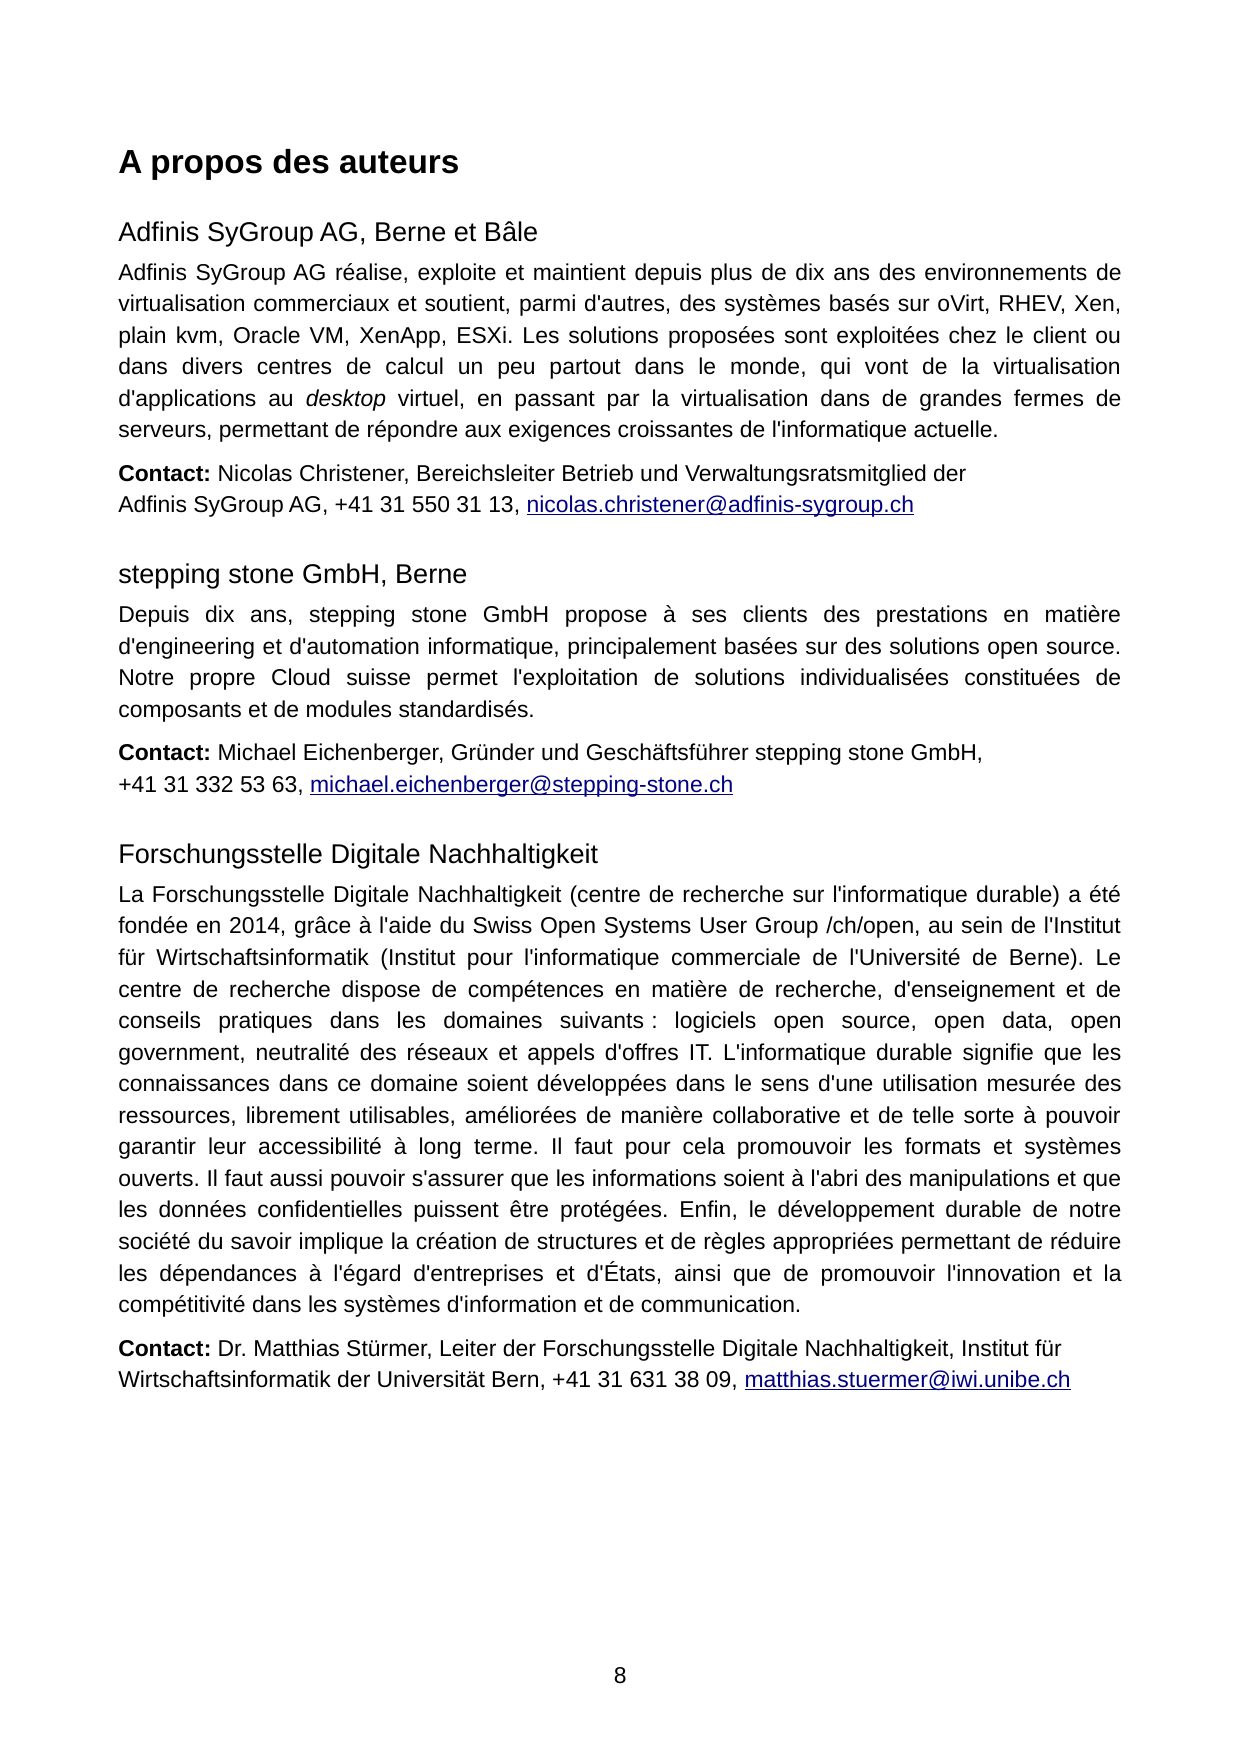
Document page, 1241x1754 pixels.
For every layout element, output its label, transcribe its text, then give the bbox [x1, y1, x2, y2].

subtitle Forschungsstelle Digitale Nachhaltigkeit [118, 838, 1122, 869]
subtitle Adfinis SyGroup AG, Berne et Bâle [118, 216, 1122, 247]
subtitle stepping stone GmbH, Berne [118, 558, 1122, 589]
text La Forschungsstelle Digitale Nachhaltigkeit (centre de recherche sur l'informatique durable) a été fondée en 2014, grâce à l'aide du Swiss Open Systems User Group /ch/open, au sein de l'Institut für Wirtschaftsinformatik (Institut pour l'informatique commerciale de l'Université de Berne). Le centre de recherche dispose de compétences en matière de recherche, d'enseignement et de conseils pratiques dans les domaines suivants : logiciels open source, open data, open government, neutralité des réseaux et appels d'offres IT. L'informatique durable signifie que les connaissances dans ce domaine soient développées dans le sens d'une utilisation mesurée des ressources, librement utilisables, améliorées de manière collaborative et de telle sorte à pouvoir garantir leur accessibilité à long terme. Il faut pour cela promouvoir les formats et systèmes ouverts. Il faut aussi pouvoir s'assurer que les informations soient à l'abri des manipulations et que les données confidentielles puissent être protégées. Enfin, le développement durable de notre société du savoir implique la création de structures et de règles appropriées permettant de réduire les dépendances à l'égard d'entreprises et d'États, ainsi que de promouvoir l'innovation et la compétitivité dans les systèmes d'information et de communication. [118, 881, 1122, 1317]
text Contact: Michael Eichenberger, Gründer und Geschäftsführer stepping stone GmbH, +41 31 332 53 63, michael.eichenberger@stepping-stone.ch [118, 739, 1122, 797]
text Depuis dix ans, stepping stone GmbH propose à ses clients des prestations en matière d'engineering et d'automation informatique, principalement basées sur des solutions open source. Notre propre Cloud suisse permet l'exploitation de solutions individualisées constituées de composants et de modules standardisés. [118, 601, 1122, 722]
subtitle A propos des auteurs [118, 142, 1122, 180]
text Contact: Dr. Matthias Stürmer, Leiter der Forschungsstelle Digitale Nachhaltigkeit, Institut für Wirtschaftsinformatik der Universität Bern, +41 31 631 38 09, matthias.stuermer@iwi.unibe.ch [118, 1334, 1122, 1392]
text Adfinis SyGroup AG réalise, exploite et maintient depuis plus de dix ans des environnements de virtualisation commerciaux et soutient, parmi d'autres, des systèmes basés sur oVirt, RHEV, Xen, plain kvm, Oracle VM, XenApp, ESXi. Les solutions proposées sont exploitées chez le client ou dans divers centres de calcul un peu partout dans le monde, qui vont de la virtualisation d'applications au desktop virtuel, en passant par la virtualisation dans de grandes fermes de serveurs, permettant de répondre aux exigences croissantes de l'informatique actuelle. [118, 258, 1122, 443]
text Contact: Nicolas Christener, Bereichsleiter Betrieb und Verwaltungsratsmitglied der Adfinis SyGroup AG, +41 31 550 31 13, nicolas.christener@adfinis-sygroup.ch [118, 460, 1122, 518]
